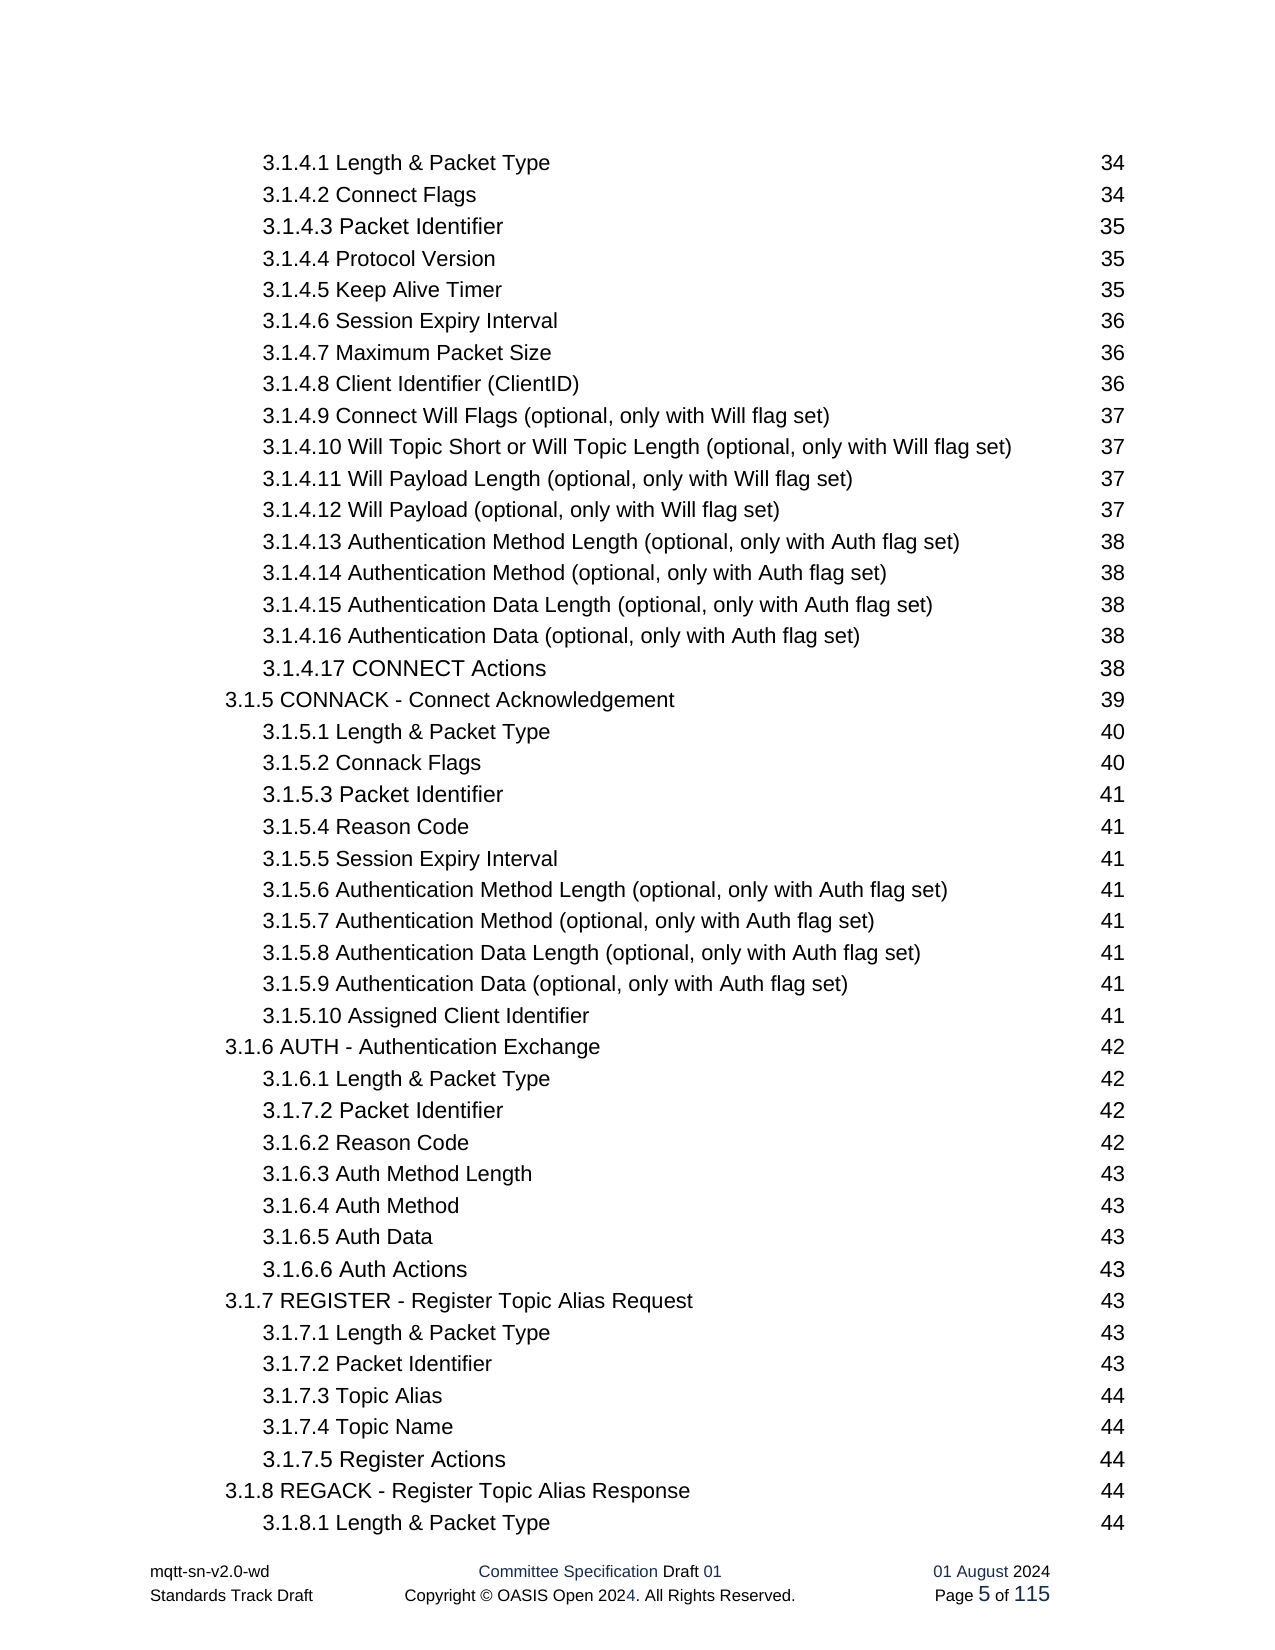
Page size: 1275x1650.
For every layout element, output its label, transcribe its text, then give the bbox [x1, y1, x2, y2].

text 3.1.4.9 Connect Will Flags (optional, only with Will flag set) 37 [262, 403, 1125, 428]
text 3.1.5.5 Session Expiry Interval 41 [262, 846, 1125, 871]
text 3.1.8.1 Length & Packet Type 44 [262, 1509, 1125, 1535]
text 3.1.6.1 Length & Packet Type 42 [262, 1066, 1125, 1091]
text 3.1.5.3 Packet Identifier 41 [262, 781, 1125, 808]
text 3.1.7.2 Packet Identifier 42 [262, 1097, 1125, 1123]
text 3.1.6.5 Auth Data 43 [262, 1224, 1125, 1249]
text 3.1.4.16 Authentication Data (optional, only with Auth flag set) 38 [262, 623, 1125, 648]
text 3.1.5.7 Authentication Method (optional, only with Auth flag set) 41 [262, 908, 1125, 934]
text 3.1.7.1 Length & Packet Type 43 [262, 1320, 1125, 1345]
text 3.1.6.6 Auth Actions 43 [262, 1256, 1125, 1282]
text 3.1.5.8 Authentication Data Length (optional, only with Auth flag set) 41 [262, 940, 1125, 965]
text 3.1.4.14 Authentication Method (optional, only with Auth flag set) 38 [262, 560, 1125, 585]
text 3.1.4.8 Client Identifier (ClientID) 36 [262, 371, 1125, 397]
text 3.1.7.3 Topic Alias 44 [262, 1383, 1125, 1408]
text 3.1.4.15 Authentication Data Length (optional, only with Auth flag set) 38 [262, 592, 1125, 617]
text 3.1.8 REGACK - Register Topic Alias Response 44 [225, 1478, 1125, 1503]
text 3.1.7 REGISTER - Register Topic Alias Request 43 [225, 1288, 1125, 1313]
text 3.1.7.4 Topic Name 44 [262, 1414, 1125, 1439]
text 3.1.7.2 Packet Identifier 43 [262, 1351, 1125, 1376]
text 3.1.4.10 Will Topic Short or Will Topic Length (optional, only with Will flag set) 37 [262, 434, 1125, 459]
text 3.1.5.9 Authentication Data (optional, only with Auth flag set) 41 [262, 971, 1125, 997]
text 3.1.4.12 Will Payload (optional, only with Will flag set) 37 [262, 497, 1125, 522]
text 3.1.4.11 Will Payload Length (optional, only with Will flag set) 37 [262, 466, 1125, 491]
text 3.1.5.6 Authentication Method Length (optional, only with Auth flag set) 41 [262, 877, 1125, 902]
text 3.1.4.2 Connect Flags 34 [262, 181, 1125, 207]
text 3.1.5.4 Reason Code 41 [262, 814, 1125, 839]
text 3.1.5.1 Length & Packet Type 40 [262, 718, 1125, 744]
text 3.1.4.5 Keep Alive Timer 35 [262, 277, 1125, 302]
text 3.1.4.1 Length & Packet Type 34 [262, 150, 1125, 175]
text 3.1.5.10 Assigned Client Identifier 41 [262, 1003, 1125, 1028]
text 3.1.6.2 Reason Code 42 [262, 1130, 1125, 1155]
text 3.1.6.3 Auth Method Length 43 [262, 1161, 1125, 1186]
text 3.1.7.5 Register Actions 44 [262, 1446, 1125, 1472]
text 3.1.4.4 Protocol Version 35 [262, 246, 1125, 271]
text 3.1.6.4 Auth Method 43 [262, 1193, 1125, 1218]
text 3.1.5 CONNACK - Connect Acknowledgement 39 [225, 687, 1125, 712]
text 3.1.4.13 Authentication Method Length (optional, only with Auth flag set) 38 [262, 529, 1125, 554]
text 3.1.4.6 Session Expiry Interval 36 [262, 308, 1125, 334]
text 3.1.4.17 CONNECT Actions 38 [262, 654, 1125, 681]
text 3.1.6 AUTH - Authentication Exchange 42 [225, 1034, 1125, 1059]
text 3.1.4.7 Maximum Packet Size 36 [262, 340, 1125, 365]
text 3.1.5.2 Connack Flags 40 [262, 750, 1125, 775]
text 3.1.4.3 Packet Identifier 35 [262, 213, 1125, 239]
